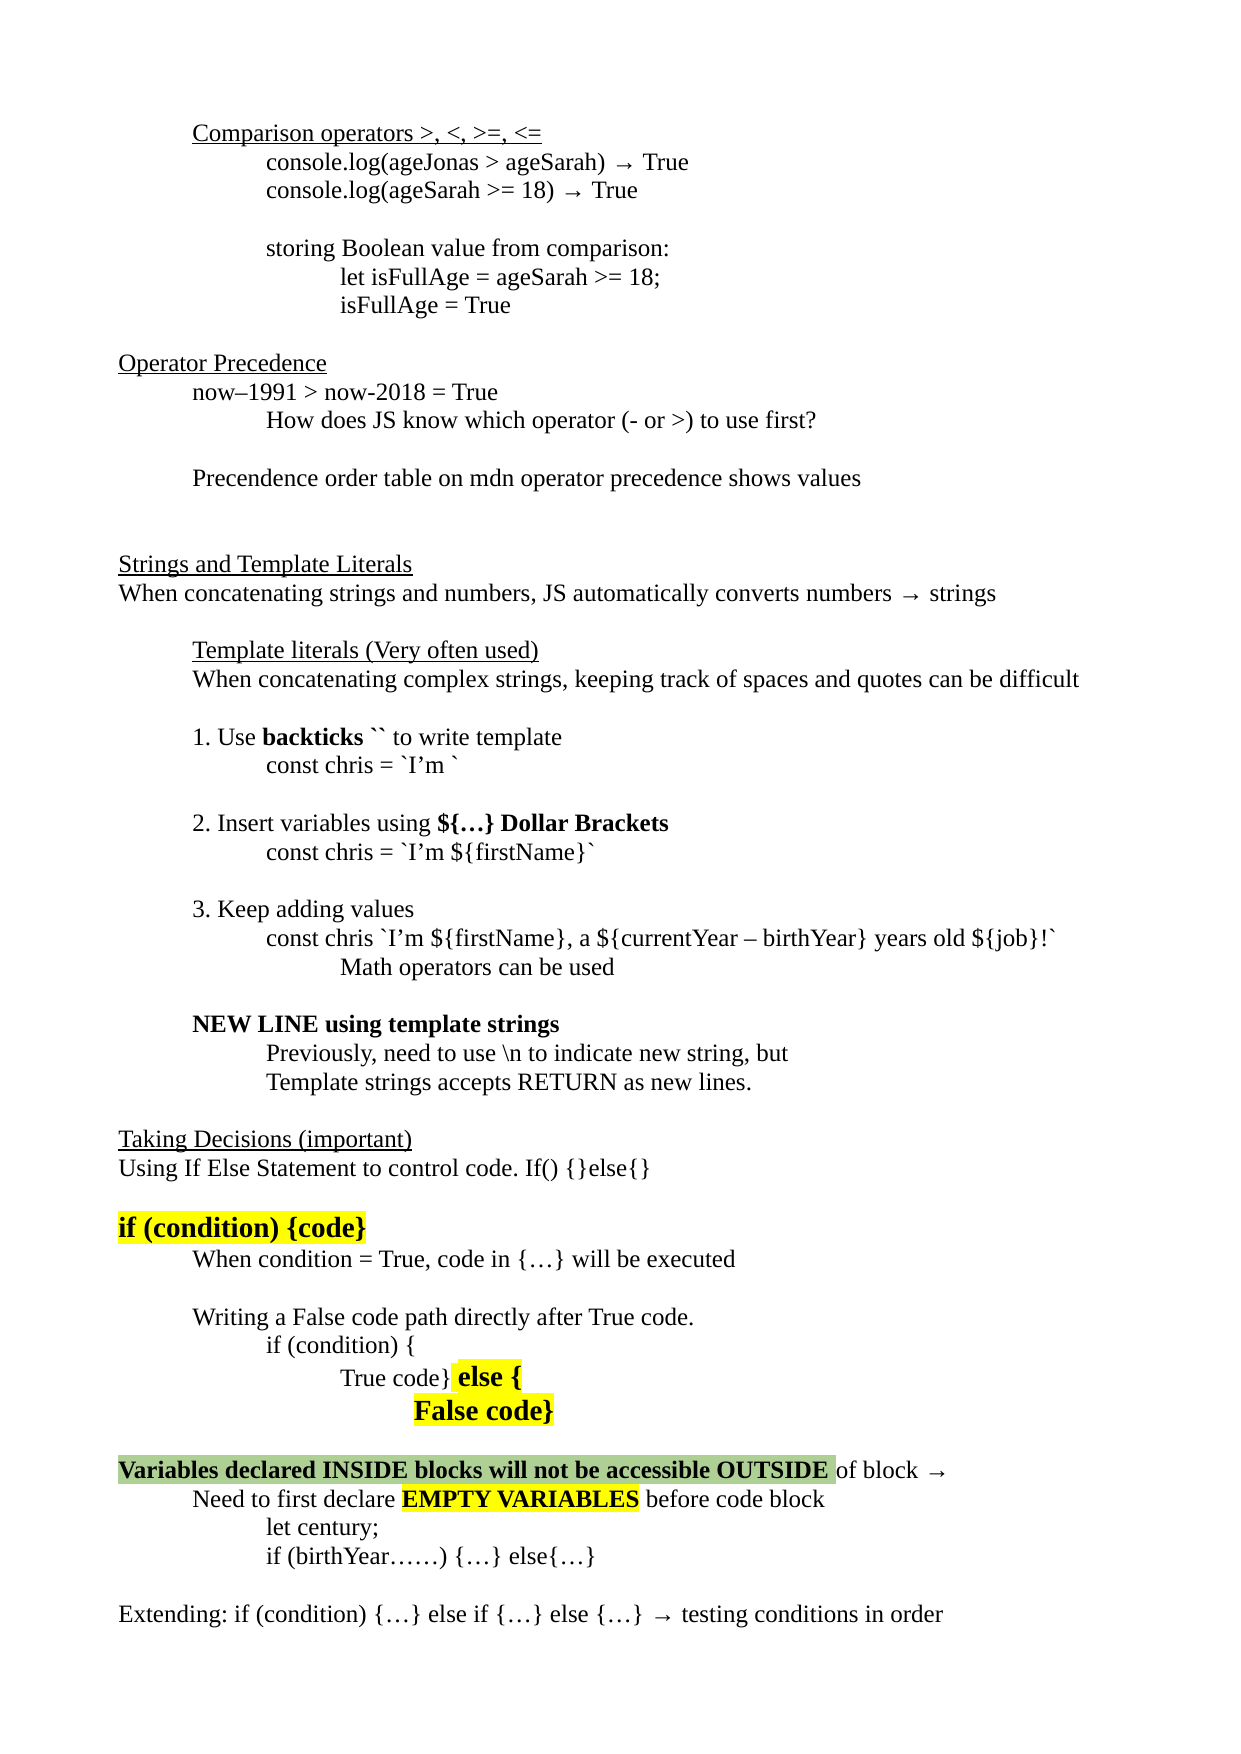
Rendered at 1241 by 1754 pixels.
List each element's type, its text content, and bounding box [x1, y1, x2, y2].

text Math operators can be used [118, 952, 1122, 981]
text storing Boolean value from comparison: [118, 233, 1122, 262]
text Operator Precedence [118, 348, 1122, 377]
text const chris = `I’m ${firstName}` [118, 837, 1122, 866]
text Template literals (Very often used) [118, 636, 1122, 664]
text Comparison operators >, <, >=, <= [118, 118, 1122, 147]
text const chris = `I’m ` [118, 751, 1122, 779]
text False code} [118, 1393, 1122, 1426]
text Writing a False code path directly after True code. [118, 1302, 1122, 1330]
text When concatenating complex strings, keeping track of spaces and quotes can be difficult [118, 664, 1122, 693]
text 3. Keep adding values [118, 894, 1122, 923]
text if (condition) {code} [118, 1211, 1122, 1244]
text When concatenating strings and numbers, JS automatically converts numbers → strings [118, 578, 1122, 607]
text if (birthYear……) {…} else{…} [118, 1541, 1122, 1570]
text 2. Insert variables using ${…} Dollar Brackets [118, 808, 1122, 837]
text Strings and Template Literals [118, 549, 1122, 578]
text if (condition) { [118, 1330, 1122, 1359]
text Taking Decisions (important) [118, 1124, 1122, 1153]
text Variables declared INSIDE blocks will not be accessible OUTSIDE of block → [118, 1455, 1122, 1484]
text Previously, need to use \n to indicate new string, but [118, 1038, 1122, 1067]
text Extending: if (condition) {…} else if {…} else {…} → testing conditions in order [118, 1599, 1122, 1627]
text True code} else { [118, 1359, 1122, 1393]
text Using If Else Statement to control code. If() {}else{} [118, 1153, 1122, 1182]
text const chris `I’m ${firstName}, a ${currentYear – birthYear} years old ${job}!` [118, 923, 1122, 952]
text Precendence order table on mdn operator precedence shows values [118, 463, 1122, 492]
text isFullAge = True [118, 291, 1122, 319]
text NEW LINE using template strings [118, 1009, 1122, 1038]
text console.log(ageSarah >= 18) → True [118, 176, 1122, 204]
text Template strings accepts RETURN as new lines. [118, 1067, 1122, 1096]
text Need to first declare EMPTY VARIABLES before code block [118, 1484, 1122, 1512]
text console.log(ageJonas > ageSarah) → True [118, 147, 1122, 176]
text When condition = True, code in {…} will be executed [118, 1244, 1122, 1273]
text How does JS know which operator (- or >) to use first? [118, 406, 1122, 434]
text 1. Use backticks `` to write template [118, 722, 1122, 751]
text now–1991 > now-2018 = True [118, 377, 1122, 406]
text let isFullAge = ageSarah >= 18; [118, 262, 1122, 291]
text let century; [118, 1512, 1122, 1541]
